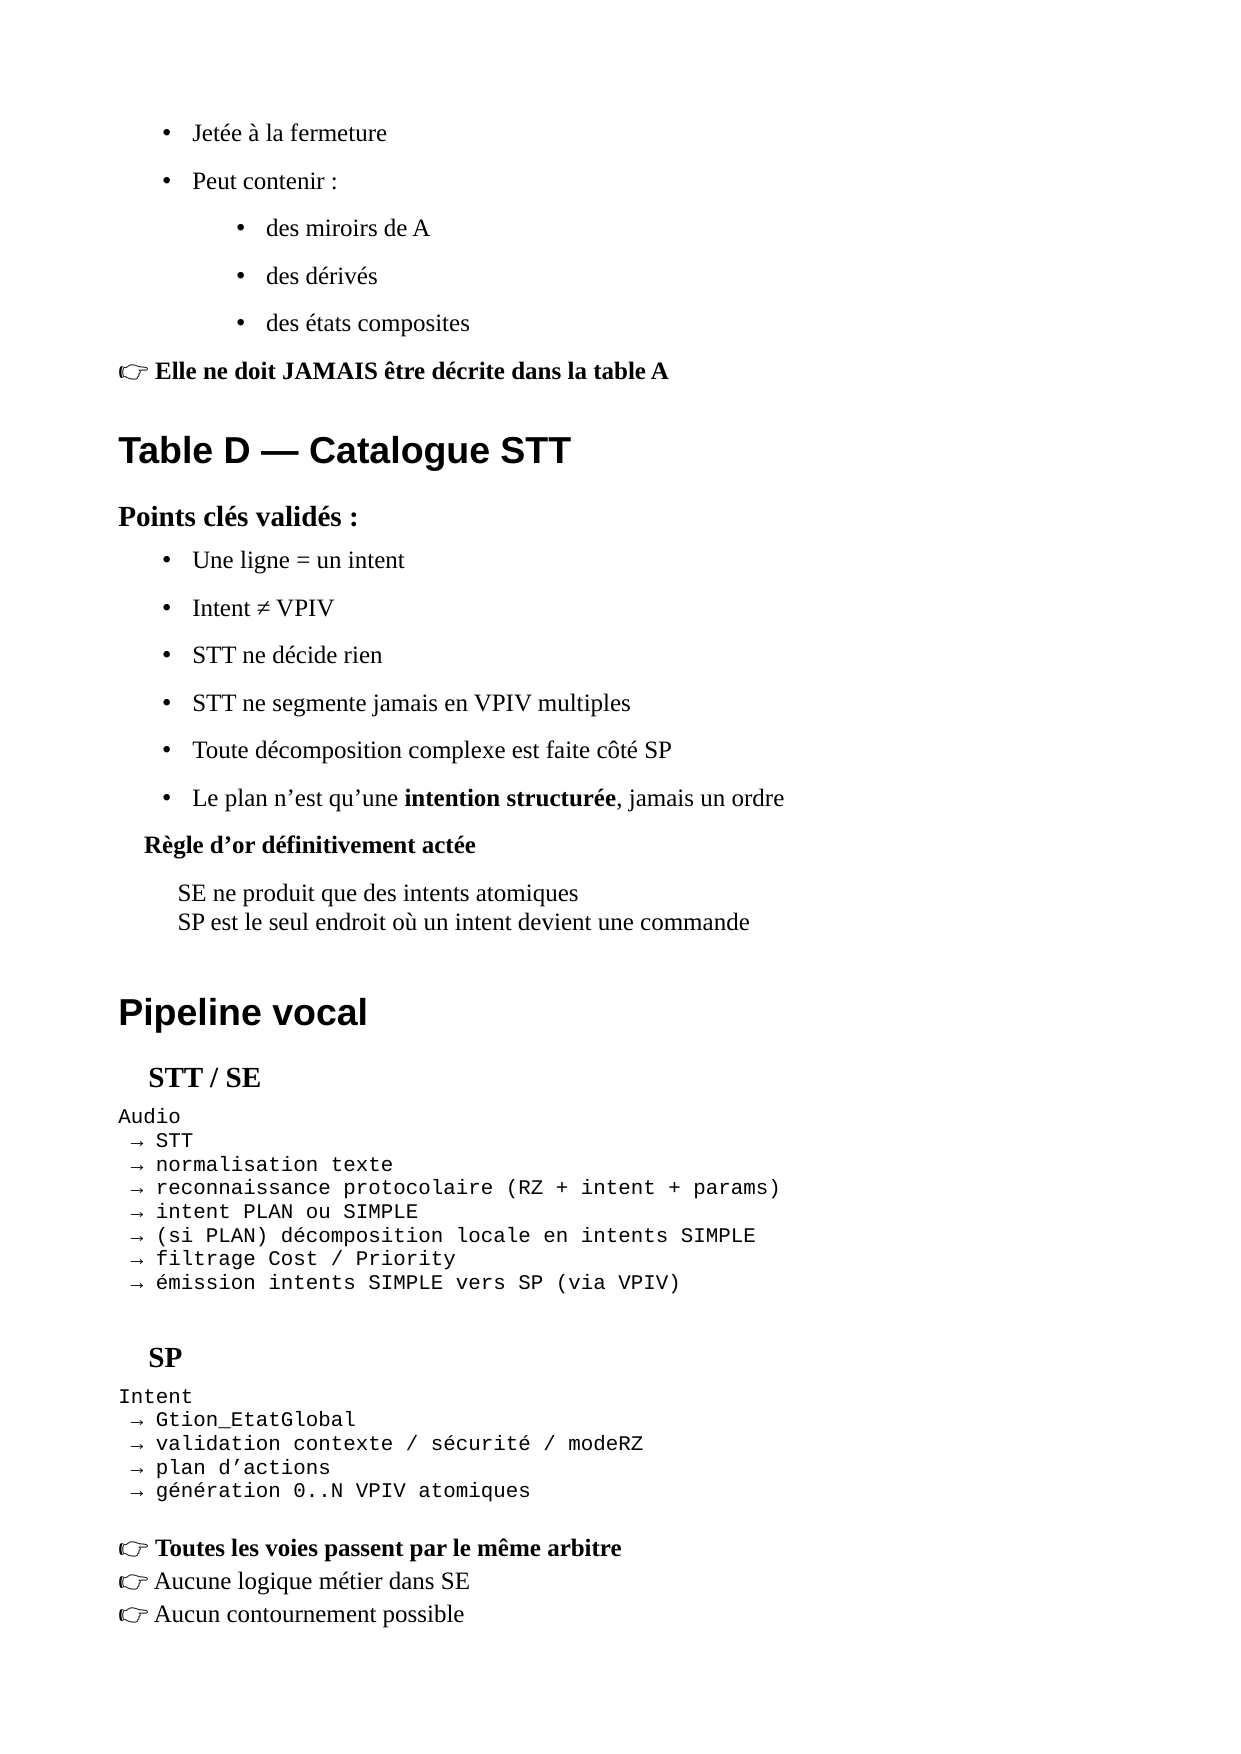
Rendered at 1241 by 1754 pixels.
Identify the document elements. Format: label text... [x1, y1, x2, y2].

text → intent PLAN ou SIMPLE [118, 1201, 1122, 1225]
subtitle 🎤 STT / SE [118, 1060, 1122, 1094]
subtitle Pipeline vocal [118, 990, 1122, 1033]
list Intent ≠ VPIV [162, 593, 1122, 621]
text Audio [118, 1106, 1122, 1130]
text → validation contexte / sécurité / modeRZ [118, 1433, 1122, 1457]
list Une ligne = un intent [162, 545, 1122, 574]
list STT ne segmente jamais en VPIV multiples [162, 688, 1122, 717]
subtitle 🧠 SP [118, 1340, 1122, 1373]
list Toute décomposition complexe est faite côté SP [162, 735, 1122, 764]
list Peut contenir : [162, 166, 1122, 194]
subtitle Points clés validés : [118, 499, 1122, 532]
list STT ne décide rien [162, 640, 1122, 669]
text → reconnaissance protocolaire (RZ + intent + params) [118, 1177, 1122, 1201]
text → filtrage Cost / Priority [118, 1248, 1122, 1272]
text → normalisation texte [118, 1154, 1122, 1177]
subtitle Table D — Catalogue STT [118, 429, 1122, 472]
text 👉 Elle ne doit JAMAIS être décrite dans la table A [118, 356, 1122, 385]
text → (si PLAN) décomposition locale en intents SIMPLE [118, 1225, 1122, 1248]
text → plan d’actions [118, 1457, 1122, 1480]
list des miroirs de A [236, 213, 1122, 242]
text Intent [118, 1386, 1122, 1409]
list des états composites [236, 308, 1122, 337]
list des dérivés [236, 261, 1122, 290]
list Le plan n’est qu’une intention structurée, jamais un ordre [162, 783, 1122, 812]
list Jetée à la fermeture [162, 118, 1122, 147]
text → STT [118, 1130, 1122, 1154]
text SE ne produit que des intents atomiques SP est le seul endroit où un intent devient une commande [177, 878, 1063, 936]
text → génération 0..N VPIV atomiques [118, 1480, 1122, 1504]
text 🧠 Règle d’or définitivement actée [118, 831, 1122, 859]
text 👉 Toutes les voies passent par le même arbitre 👉 Aucune logique métier dans SE 👉 Aucun contournement possible [118, 1533, 1122, 1628]
text → émission intents SIMPLE vers SP (via VPIV) [118, 1272, 1122, 1296]
text → Gtion_EtatGlobal [118, 1409, 1122, 1433]
